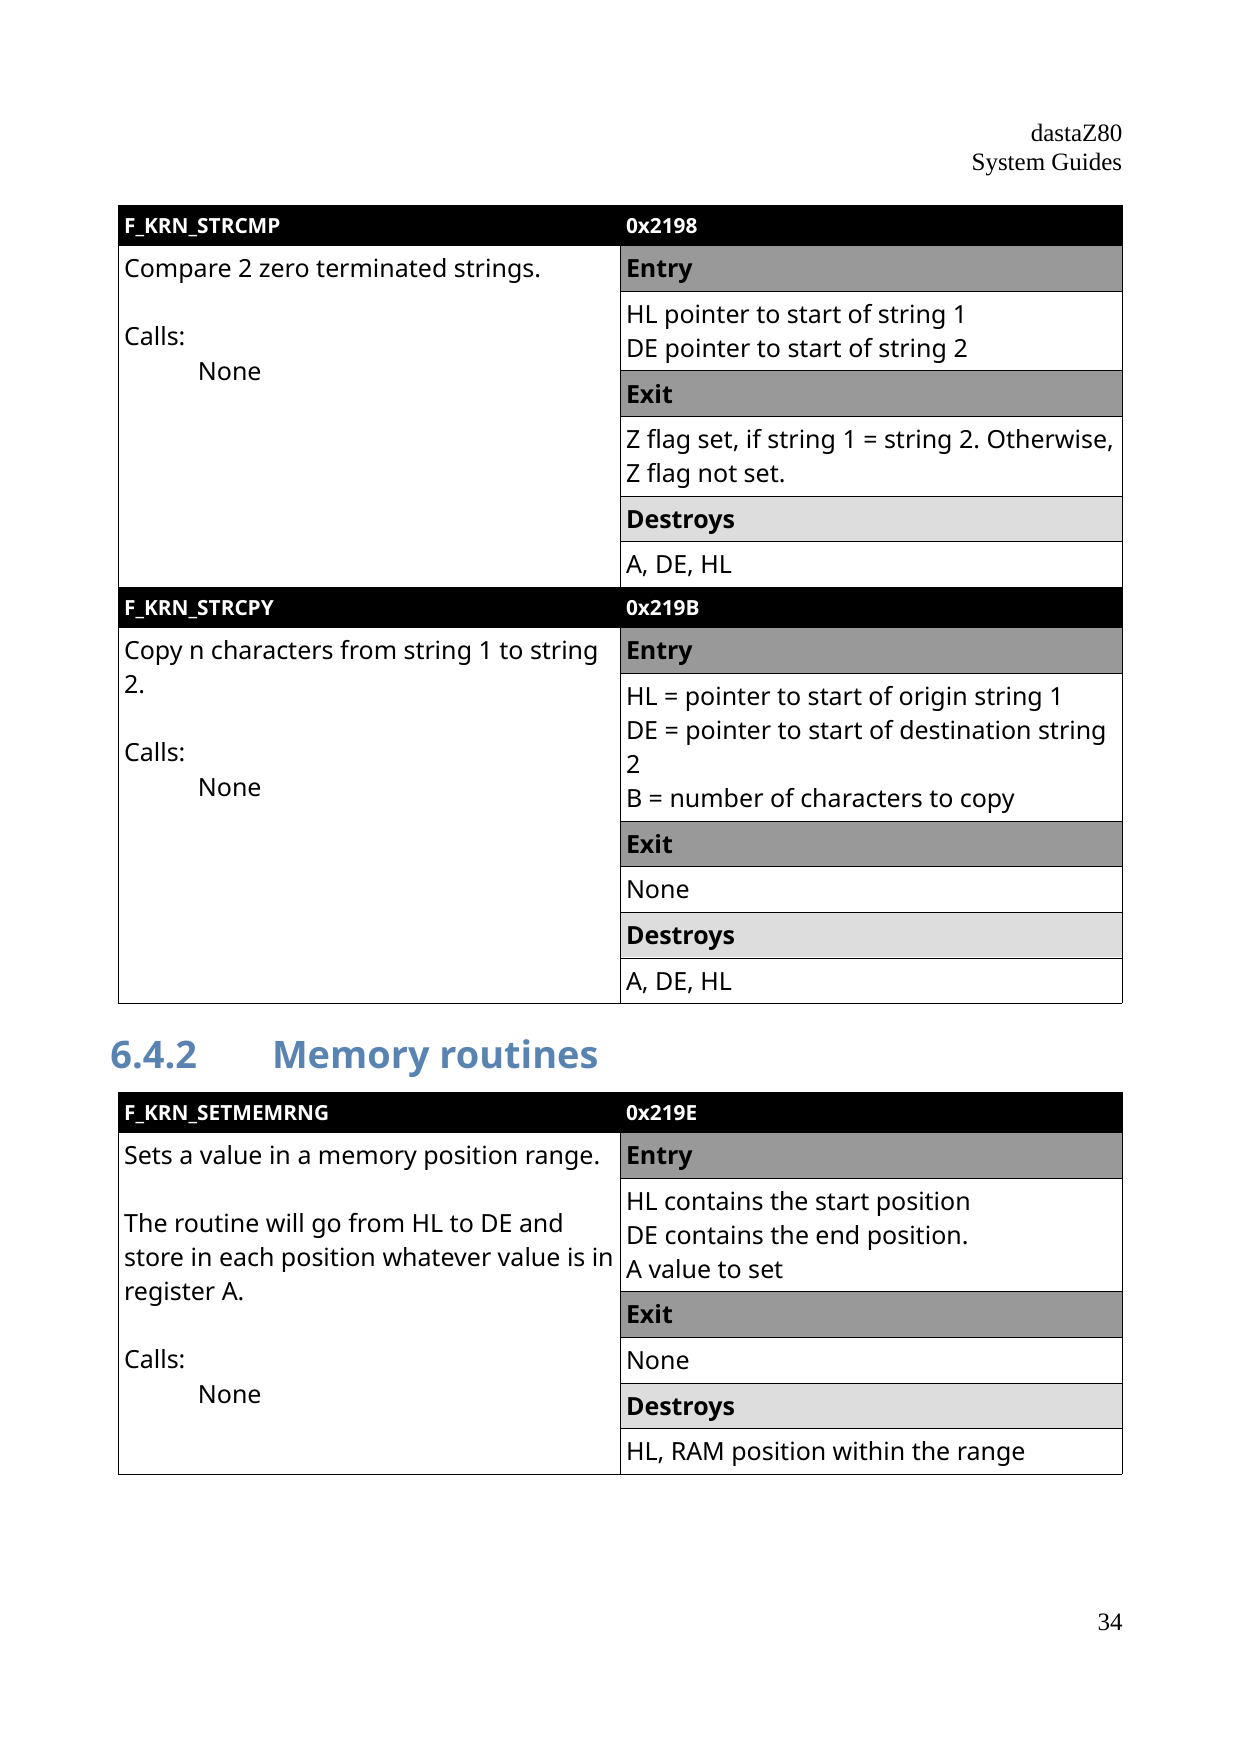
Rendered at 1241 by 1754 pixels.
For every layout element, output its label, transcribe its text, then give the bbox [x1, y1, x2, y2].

table_cell A, DE, HL [621, 959, 1122, 1003]
table_cell Destroys [621, 1384, 1122, 1428]
table_cell Entry [621, 246, 1122, 291]
table_cell Entry [621, 628, 1122, 673]
table_cell None [621, 867, 1122, 912]
table_cell Copy n characters from string 1 to string 2. Calls: None [119, 628, 620, 1003]
table_header F_KRN_SETMEMRNG [119, 1093, 620, 1132]
table_cell Compare 2 zero terminated strings. Calls: None [119, 246, 620, 587]
table_cell Destroys [621, 913, 1122, 957]
table_cell Destroys [621, 497, 1122, 541]
table_header 0x2198 [621, 206, 1122, 245]
table_cell HL pointer to start of string 1 DE pointer to start of string 2 [621, 292, 1122, 370]
table_cell Exit [621, 1292, 1122, 1337]
table_cell Exit [621, 371, 1122, 416]
table_cell None [621, 1338, 1122, 1383]
table_cell HL, RAM position within the range [621, 1429, 1122, 1474]
table_header F_KRN_STRCPY [119, 588, 620, 627]
table_header F_KRN_STRCMP [119, 206, 620, 245]
table_header 0x219E [621, 1093, 1122, 1132]
table_cell Entry [621, 1133, 1122, 1178]
table_cell HL = pointer to start of origin string 1 DE = pointer to start of destination string 2 B = number of characters to copy [621, 674, 1122, 821]
table_cell Exit [621, 822, 1122, 866]
table_cell A, DE, HL [621, 542, 1122, 587]
table_header 0x219B [621, 588, 1122, 627]
table_cell Sets a value in a memory position range. The routine will go from HL to DE and store in each position whatever value is in register A. Calls: None [119, 1133, 620, 1474]
subtitle Memory routines [100, 1028, 1122, 1079]
table_cell Z flag set, if string 1 = string 2. Otherwise, Z flag not set. [621, 417, 1122, 496]
table_cell HL contains the start position DE contains the end position. A value to set [621, 1179, 1122, 1291]
